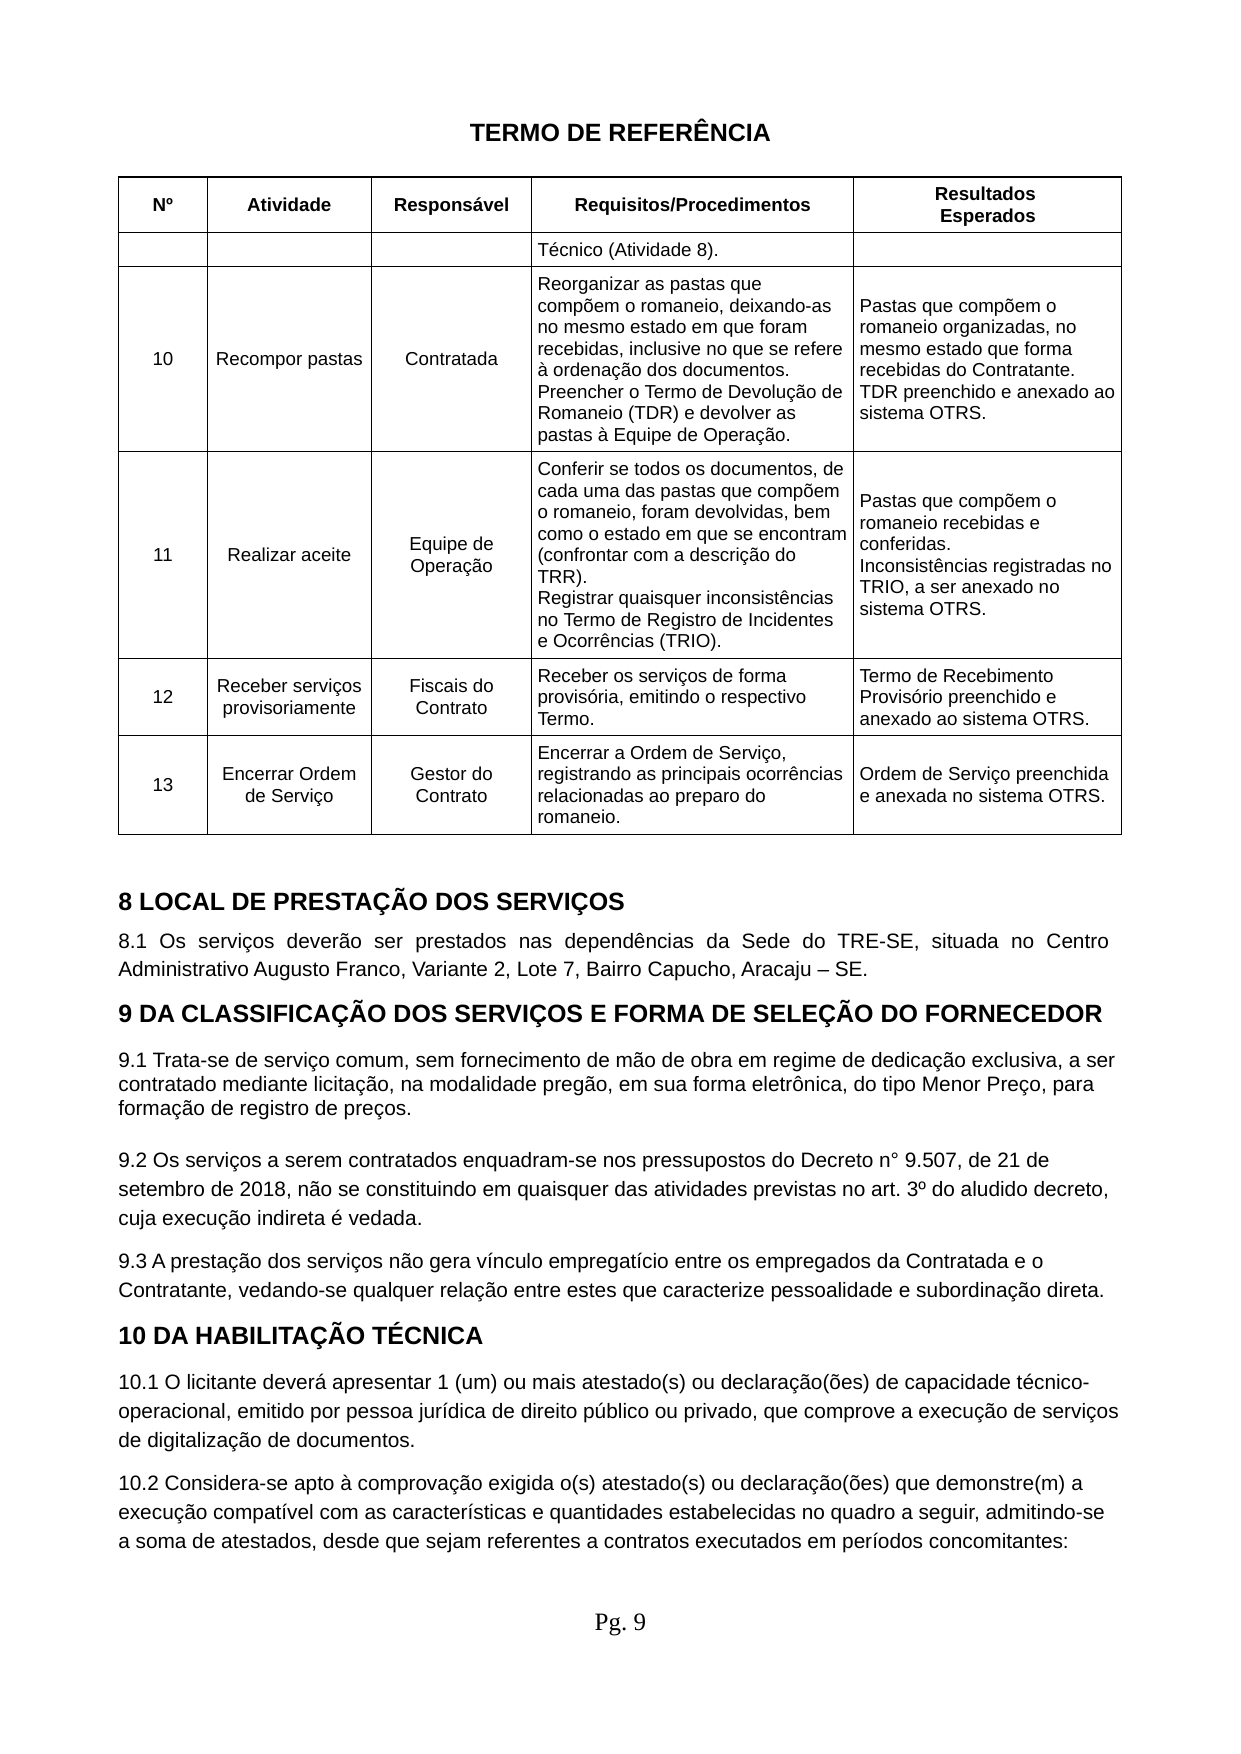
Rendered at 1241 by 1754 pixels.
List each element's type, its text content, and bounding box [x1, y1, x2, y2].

table_header Resultados Esperados [854, 178, 1121, 232]
table_cell [208, 233, 371, 266]
text 10 DA HABILITAÇÃO TÉCNICA [118, 1321, 1122, 1350]
table_cell Equipe de Operação [372, 452, 531, 658]
table_header Requisitos/Procedimentos [532, 178, 853, 232]
table_cell Fiscais do Contrato [372, 659, 531, 735]
table_cell Ordem de Serviço preenchida e anexada no sistema OTRS. [854, 736, 1121, 833]
table_cell 10 [119, 267, 207, 451]
table_cell Encerrar Ordem de Serviço [208, 736, 371, 833]
table_cell Pastas que compõem o romaneio recebidas e conferidas. Inconsistências registradas no TRIO, a ser anexado no sistema OTRS. [854, 452, 1121, 658]
table_cell Pastas que compõem o romaneio organizadas, no mesmo estado que forma recebidas do Contratante. TDR preenchido e anexado ao sistema OTRS. [854, 267, 1121, 451]
text 9.3 A prestação dos serviços não gera vínculo empregatício entre os empregados da Contratada e o Contratante, vedando-se qualquer relação entre estes que caracterize pessoalidade e subordinação direta. [118, 1249, 1122, 1302]
table_cell 12 [119, 659, 207, 735]
table_cell Reorganizar as pastas que compõem o romaneio, deixando-as no mesmo estado em que foram recebidas, inclusive no que se refere à ordenação dos documentos. Preencher o Termo de Devolução de Romaneio (TDR) e devolver as pastas à Equipe de Operação. [532, 267, 853, 451]
table_cell 13 [119, 736, 207, 833]
table_cell Contratada [372, 267, 531, 451]
table_cell Conferir se todos os documentos, de cada uma das pastas que compõem o romaneio, foram devolvidas, bem como o estado em que se encontram (confrontar com a descrição do TRR). Registrar quaisquer inconsistências no Termo de Registro de Incidentes e Ocorrências (TRIO). [532, 452, 853, 658]
table_cell Termo de Recebimento Provisório preenchido e anexado ao sistema OTRS. [854, 659, 1121, 735]
table_cell [372, 233, 531, 266]
table_cell 11 [119, 452, 207, 658]
text 10.1 O licitante deverá apresentar 1 (um) ou mais atestado(s) ou declaração(ões) de capacidade técnico-operacional, emitido por pessoa jurídica de direito público ou privado, que comprove a execução de serviços de digitalização de documentos. [118, 1370, 1122, 1452]
table_cell Realizar aceite [208, 452, 371, 658]
table_cell Gestor do Contrato [372, 736, 531, 833]
table_cell Encerrar a Ordem de Serviço, registrando as principais ocorrências relacionadas ao preparo do romaneio. [532, 736, 853, 833]
text 9.1 Trata-se de serviço comum, sem fornecimento de mão de obra em regime de dedicação exclusiva, a ser contratado mediante licitação, na modalidade pregão, em sua forma eletrônica, do tipo Menor Preço, para formação de registro de preços. [118, 1048, 1122, 1119]
text 8 LOCAL DE PRESTAÇÃO DOS SERVIÇOS [118, 887, 1122, 916]
table_cell [119, 233, 207, 266]
table_cell Recompor pastas [208, 267, 371, 451]
table_header Atividade [208, 178, 371, 232]
text 9 DA CLASSIFICAÇÃO DOS SERVIÇOS E FORMA DE SELEÇÃO DO FORNECEDOR [118, 998, 1122, 1027]
text 8.1 Os serviços deverão ser prestados nas dependências da Sede do TRE-SE, situada no Centro Administrativo Augusto Franco, Variante 2, Lote 7, Bairro Capucho, Aracaju – SE. [118, 928, 1110, 981]
table_cell Receber os serviços de forma provisória, emitindo o respectivo Termo. [532, 659, 853, 735]
table_header Nº [119, 178, 207, 232]
text 10.2 Considera-se apto à comprovação exigida o(s) atestado(s) ou declaração(ões) que demonstre(m) a execução compatível com as características e quantidades estabelecidas no quadro a seguir, admitindo-se a soma de atestados, desde que sejam referentes a contratos executados em períodos concomitantes: [118, 1471, 1122, 1552]
table_cell Técnico (Atividade 8). [532, 233, 853, 266]
table_cell Receber serviços provisoriamente [208, 659, 371, 735]
table_header Responsável [372, 178, 531, 232]
text 9.2 Os serviços a serem contratados enquadram-se nos pressupostos do Decreto n° 9.507, de 21 de setembro de 2018, não se constituindo em quaisquer das atividades previstas no art. 3º do aludido decreto, cuja execução indireta é vedada. [118, 1148, 1122, 1230]
table_cell [854, 233, 1121, 266]
